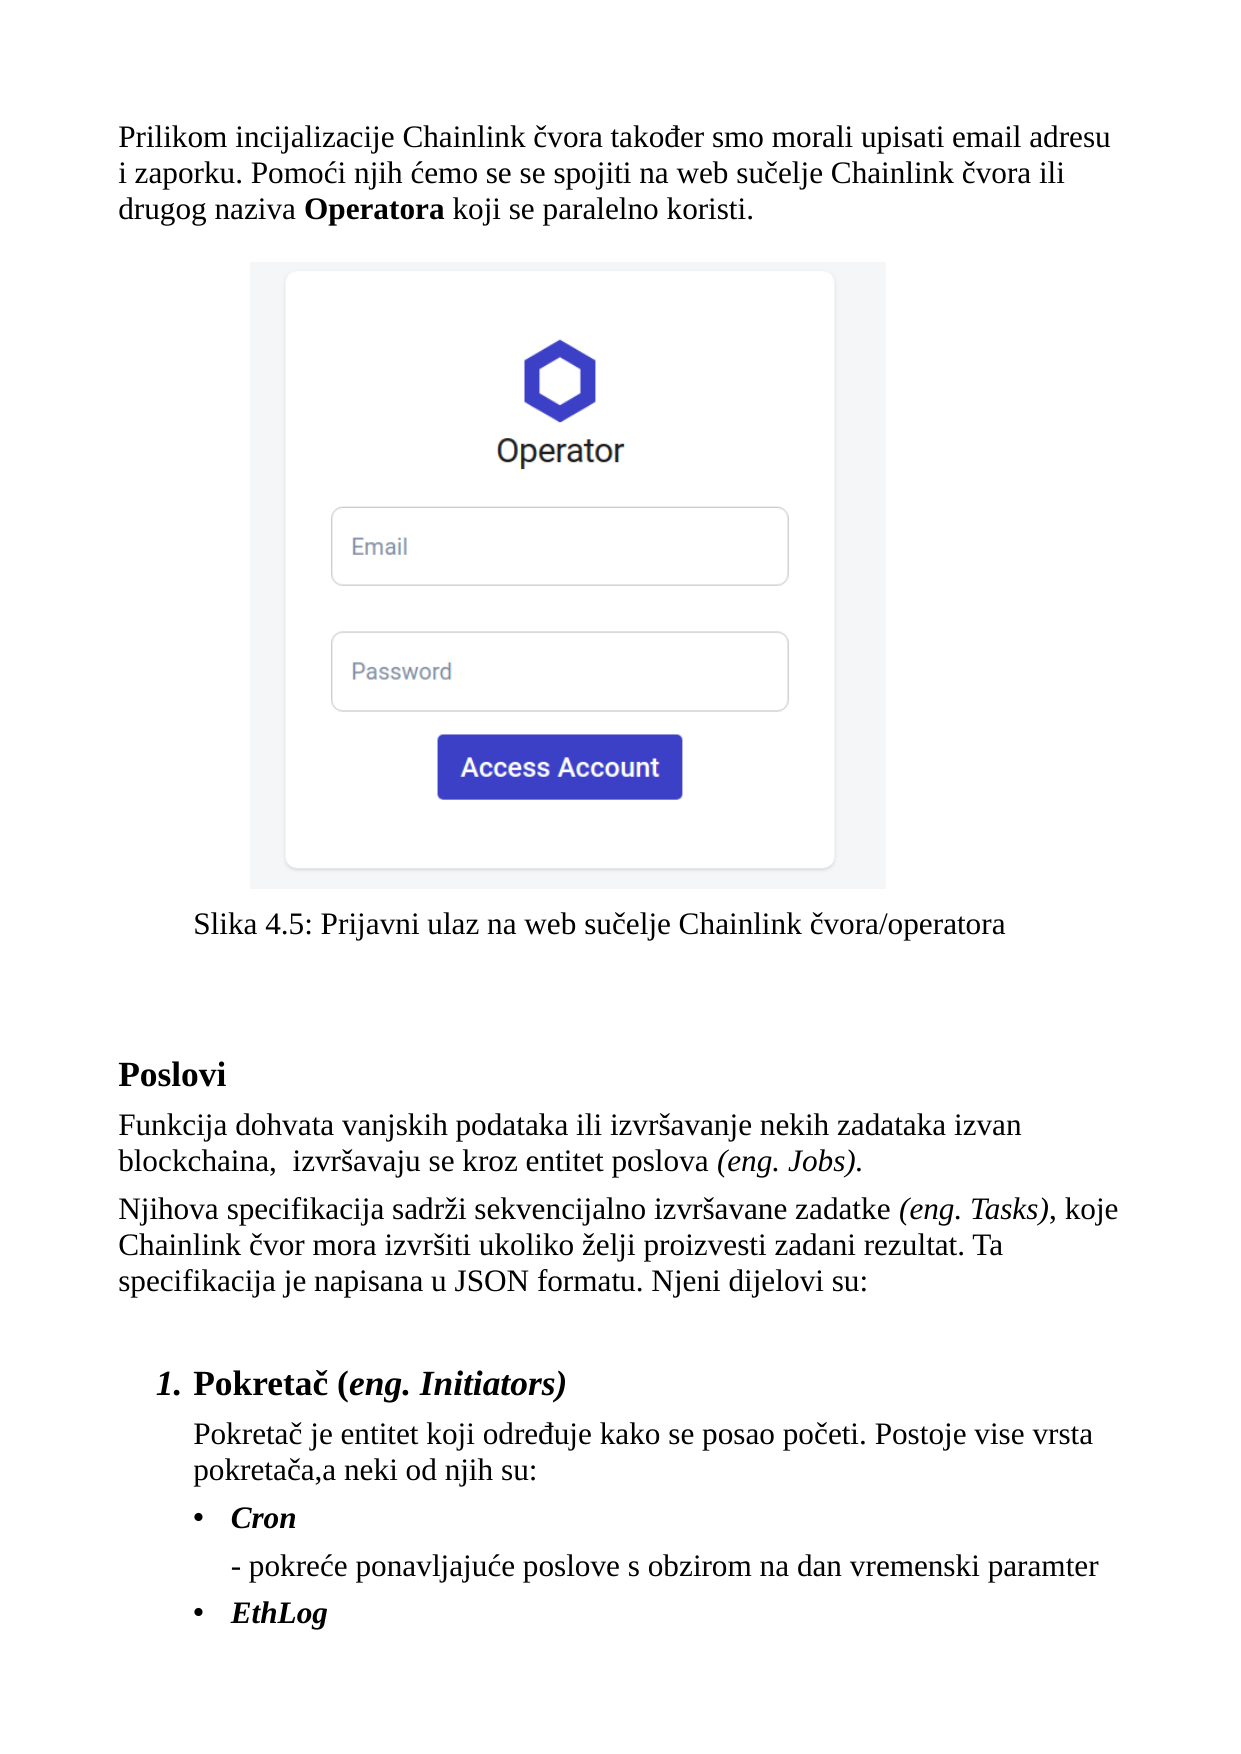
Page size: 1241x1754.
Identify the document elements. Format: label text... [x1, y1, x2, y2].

text Njihova specifikacija sadrži sekvencijalno izvršavane zadatke (eng. Tasks), koje Chainlink čvor mora izvršiti ukoliko želji proizvesti zadani rezultat. Ta specifikacija je napisana u JSON formatu. Njeni dijelovi su: [118, 1190, 1122, 1298]
text Slika 4.5: Prijavni ulaz na web sučelje Chainlink čvora/operatora [118, 905, 1122, 941]
text Prilikom incijalizacije Chainlink čvora također smo morali upisati email adresu i zaporku. Pomoći njih ćemo se se spojiti na web sučelje Chainlink čvora ili drugog naziva Operatora koji se paralelno koristi. [118, 118, 1122, 226]
list Pokretač (eng. Initiators) [156, 1362, 1122, 1403]
list Pokretač je entitet koji određuje kako se posao početi. Postoje vise vrsta pokretača,a neki od njih su: [156, 1415, 1122, 1487]
list Cron [193, 1499, 1122, 1535]
text Funkcija dohvata vanjskih podataka ili izvršavanje nekih zadataka izvan blockchaina, izvršavaju se kroz entitet poslova (eng. Jobs). [118, 1106, 1122, 1178]
list - pokreće ponavljajuće poslove s obzirom na dan vremenski paramter [193, 1547, 1122, 1583]
picture [250, 262, 886, 889]
list EthLog [193, 1594, 1122, 1631]
text Poslovi [118, 1054, 1122, 1094]
